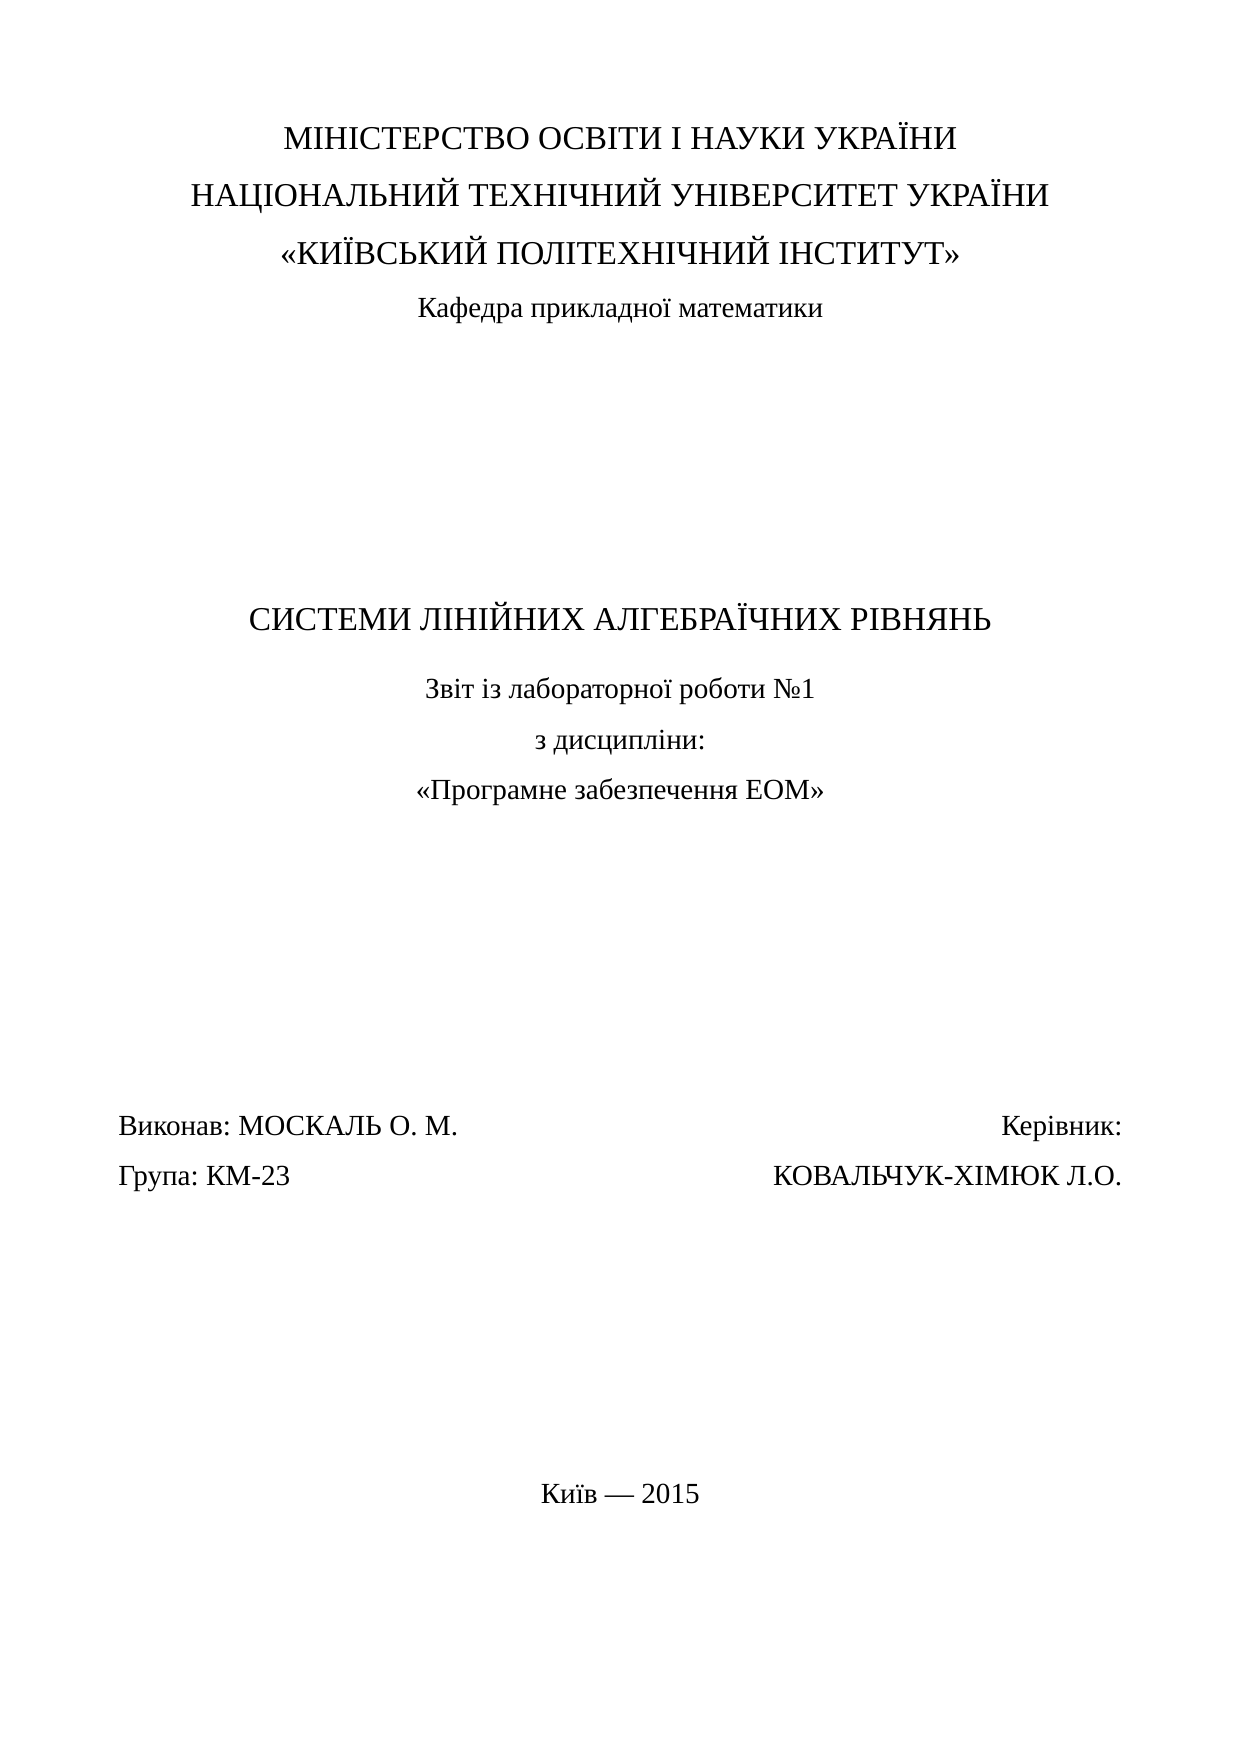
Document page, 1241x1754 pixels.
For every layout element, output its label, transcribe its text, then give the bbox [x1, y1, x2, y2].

text НАЦIОНАЛЬНИЙ ТЕХНIЧНИЙ УНIВЕРСИТЕТ УКРАЇНИ [118, 176, 1122, 214]
text Виконав: МОСКАЛЬ О. М. [118, 1108, 626, 1141]
text СИСТЕМИ ЛІНІЙНИХ АЛГЕБРАЇЧНИХ РІВНЯНЬ [118, 600, 1122, 638]
text Київ — 2015 [118, 1477, 1122, 1510]
text з дисциплiни: [118, 722, 1122, 755]
text «Програмне забезпечення ЕОМ» [118, 772, 1122, 806]
text МIНIСТЕРСТВО ОСВIТИ I НАУКИ УКРАЇНИ [118, 118, 1122, 156]
text Керiвник: [626, 1108, 1122, 1141]
text КОВАЛЬЧУК-ХІМЮК Л.О. [626, 1158, 1122, 1191]
text Група: КМ-23 [118, 1158, 626, 1191]
text Звiт iз лабораторної роботи №1 [118, 672, 1122, 705]
text Кафедра прикладної математики [118, 291, 1122, 324]
text «КИЇВСЬКИЙ ПОЛIТЕХНIЧНИЙ IНСТИТУТ» [118, 233, 1122, 271]
